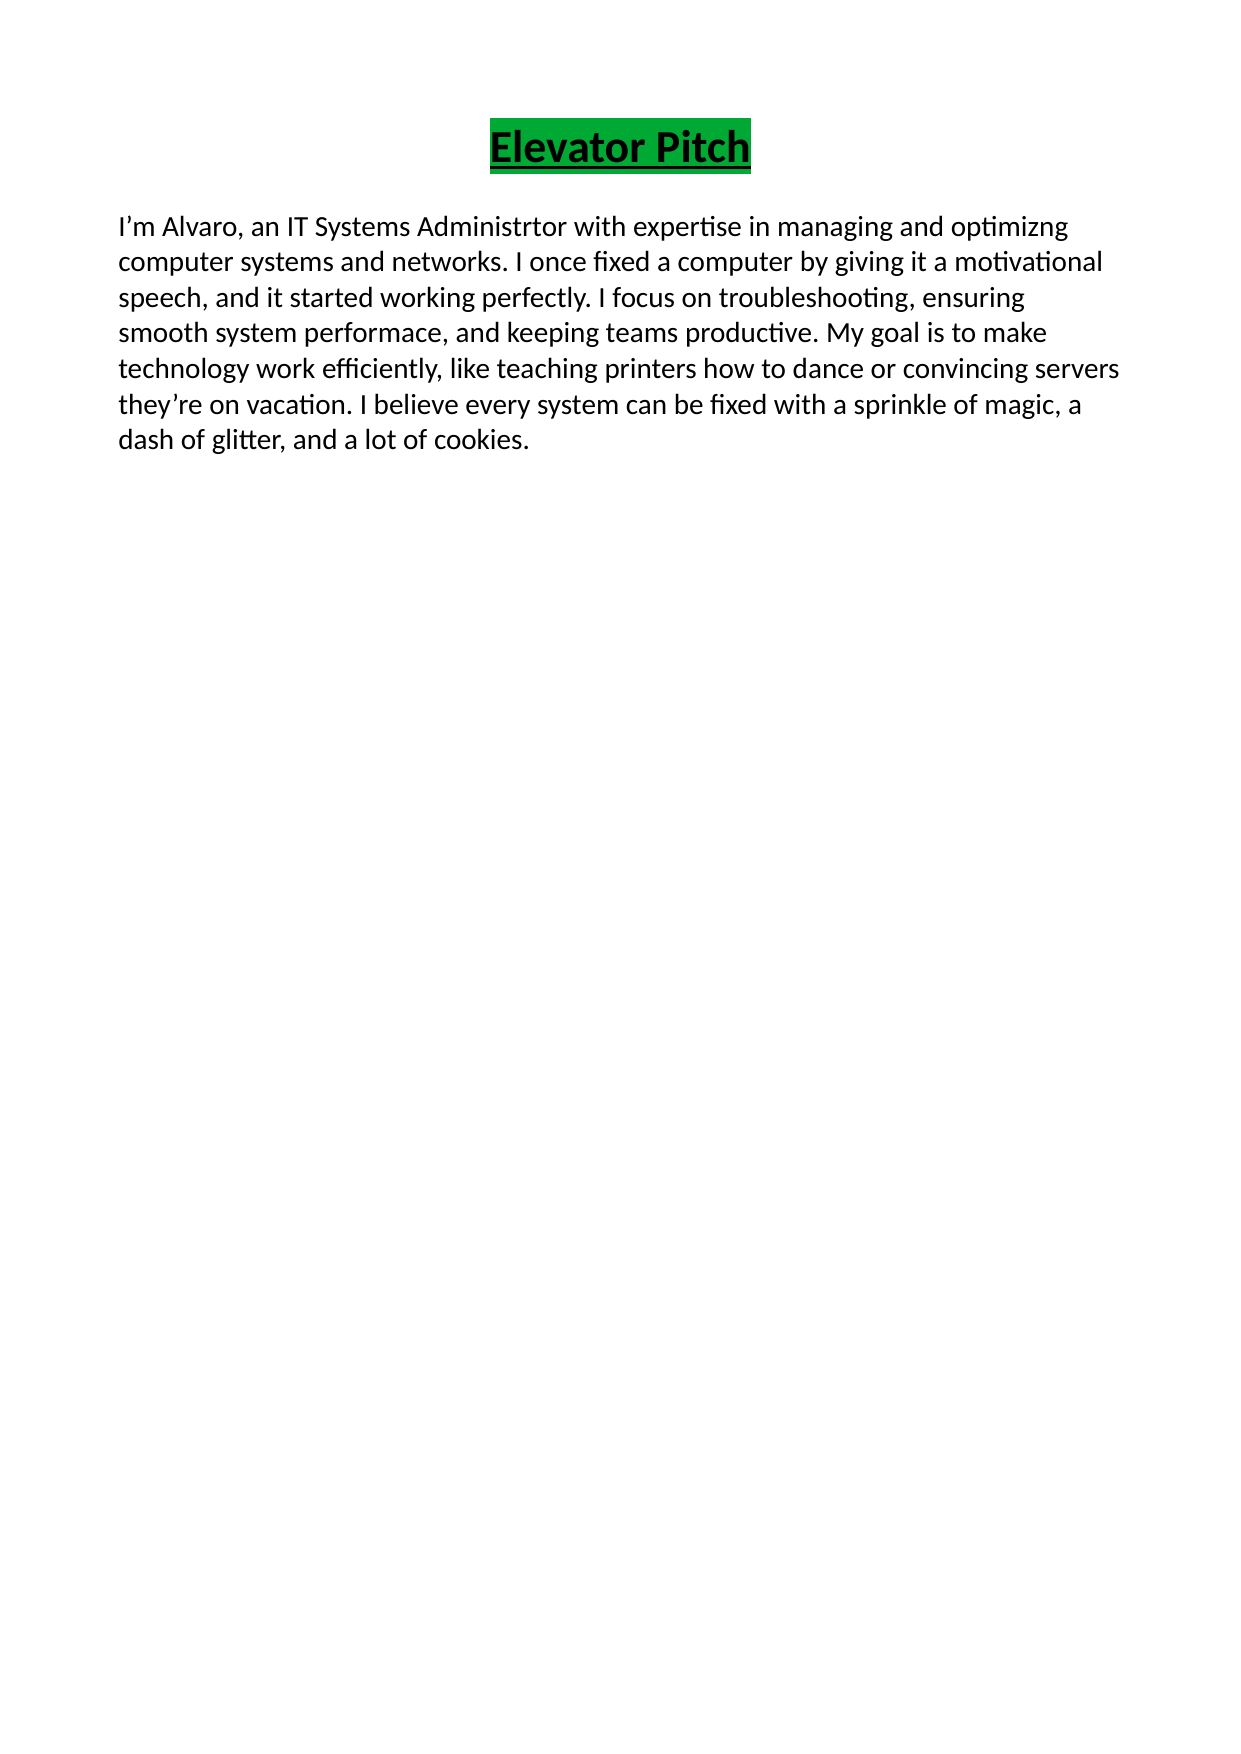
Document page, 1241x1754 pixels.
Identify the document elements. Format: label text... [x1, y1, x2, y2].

text Elevator Pitch [118, 118, 1122, 174]
text I’m Alvaro, an IT Systems Administrtor with expertise in managing and optimizng computer systems and networks. I once fixed a computer by giving it a motivational speech, and it started working perfectly. I focus on troubleshooting, ensuring smooth system performace, and keeping teams productive. My goal is to make technology work efficiently, like teaching printers how to dance or convincing servers they’re on vacation. I believe every system can be fixed with a sprinkle of magic, a dash of glitter, and a lot of cookies. [118, 208, 1122, 457]
